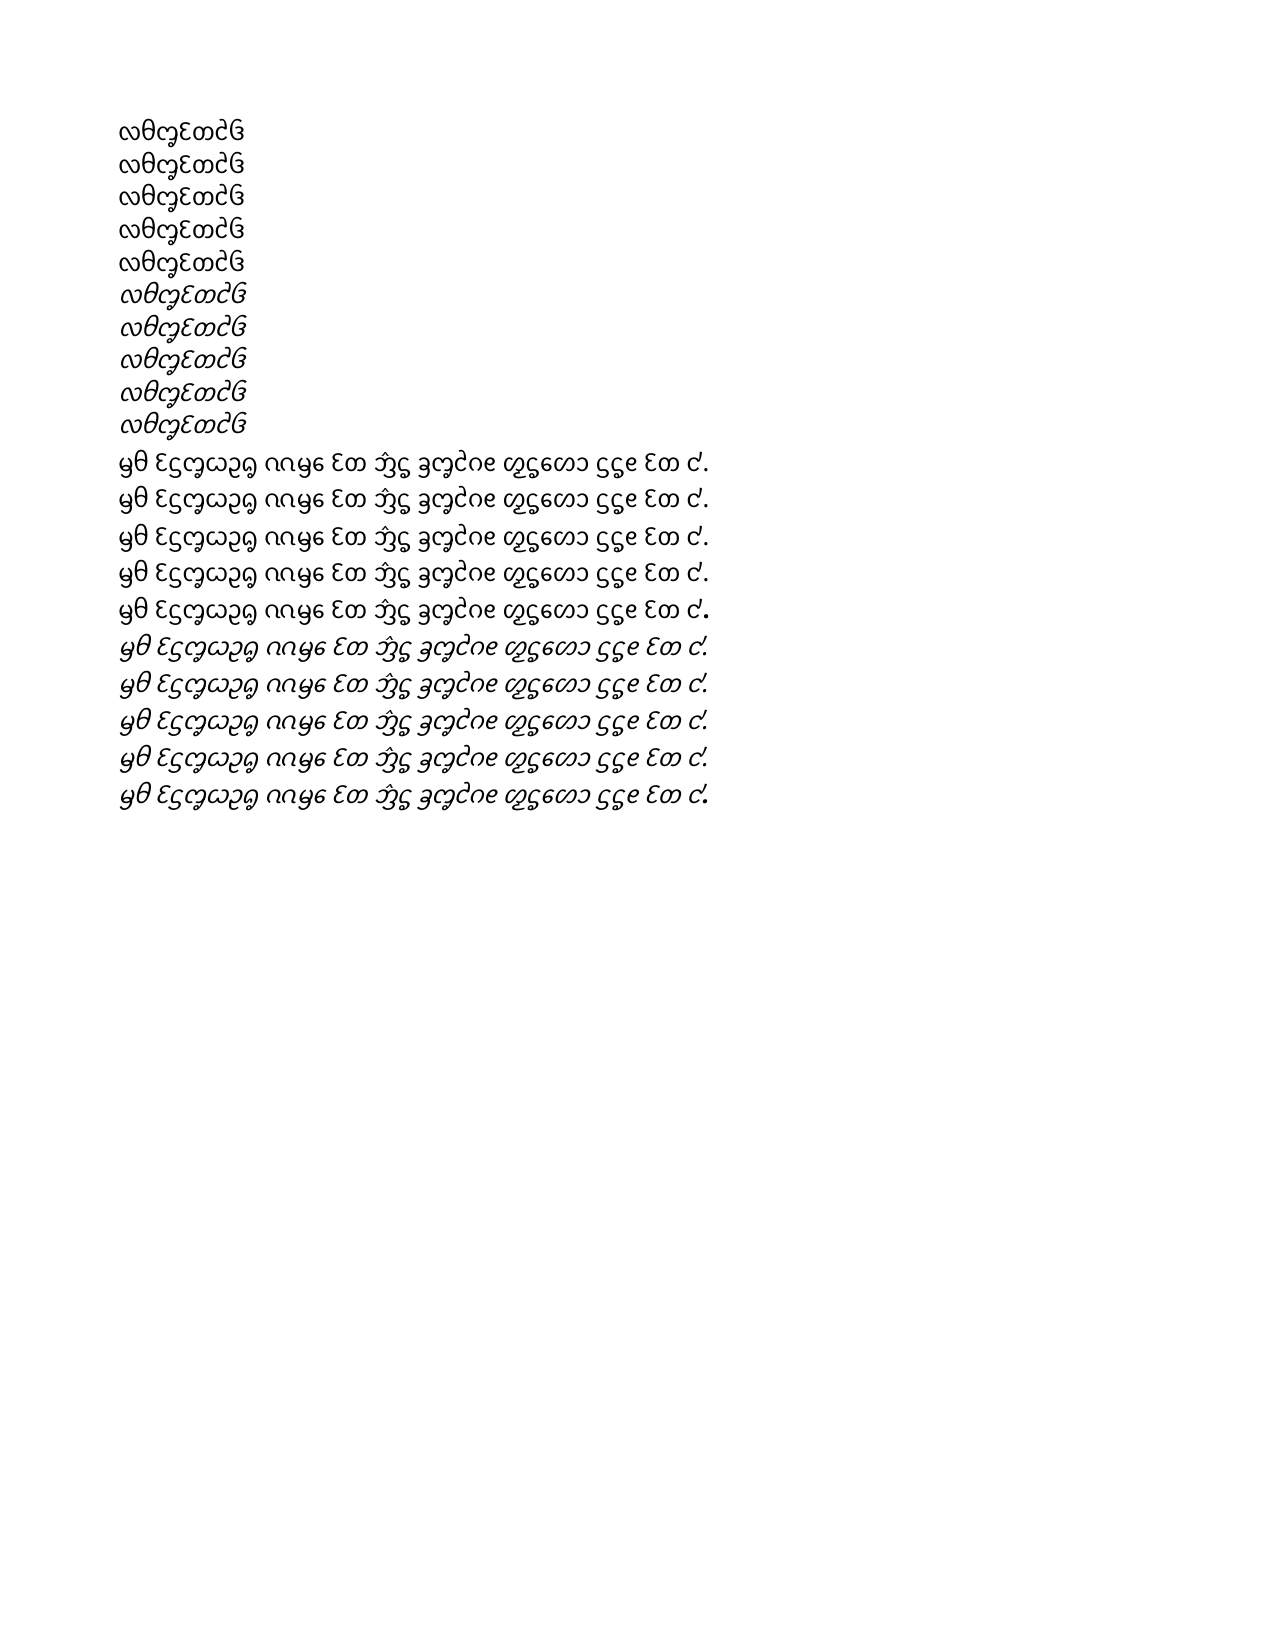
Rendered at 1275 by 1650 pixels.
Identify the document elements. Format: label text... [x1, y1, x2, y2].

text ᦙᦲ ᦷᦓᧅᦍᦳᧂ ᦶᦙᧈ ᦷᦎ ᦁᧃ ᦃᧅᦺᦅᧉ ᦖᧃᧈᦠᦱ ᦓᧃᧉ ᦷᦎ ᧚. [118, 444, 1157, 481]
text ᦙᦲ ᦷᦓᧅᦍᦳᧂ ᦶᦙᧈ ᦷᦎ ᦁᧃ ᦃᧅᦺᦅᧉ ᦖᧃᧈᦠᦱ ᦓᧃᧉ ᦷᦎ ᧚. [118, 629, 1157, 666]
text ᦟᦲᧅᦷᦎᦺᦑ [118, 379, 1157, 412]
text ᦟᦲᧅᦷᦎᦺᦑ [118, 151, 1157, 183]
text ᦟᦲᧅᦷᦎᦺᦑ [118, 346, 1157, 379]
text ᦙᦲ ᦷᦓᧅᦍᦳᧂ ᦶᦙᧈ ᦷᦎ ᦁᧃ ᦃᧅᦺᦅᧉ ᦖᧃᧈᦠᦱ ᦓᧃᧉ ᦷᦎ ᧚. [118, 555, 1157, 592]
text ᦙᦲ ᦷᦓᧅᦍᦳᧂ ᦶᦙᧈ ᦷᦎ ᦁᧃ ᦃᧅᦺᦅᧉ ᦖᧃᧈᦠᦱ ᦓᧃᧉ ᦷᦎ ᧚. [118, 592, 1157, 629]
text ᦟᦲᧅᦷᦎᦺᦑ [118, 216, 1157, 248]
text ᦟᦲᧅᦷᦎᦺᦑ [118, 248, 1157, 281]
text ᦙᦲ ᦷᦓᧅᦍᦳᧂ ᦶᦙᧈ ᦷᦎ ᦁᧃ ᦃᧅᦺᦅᧉ ᦖᧃᧈᦠᦱ ᦓᧃᧉ ᦷᦎ ᧚. [118, 666, 1157, 703]
text ᦟᦲᧅᦷᦎᦺᦑ [118, 183, 1157, 216]
text ᦟᦲᧅᦷᦎᦺᦑ [118, 314, 1157, 346]
text ᦟᦲᧅᦷᦎᦺᦑ [118, 281, 1157, 314]
text ᦙᦲ ᦷᦓᧅᦍᦳᧂ ᦶᦙᧈ ᦷᦎ ᦁᧃ ᦃᧅᦺᦅᧉ ᦖᧃᧈᦠᦱ ᦓᧃᧉ ᦷᦎ ᧚. [118, 481, 1157, 518]
text ᦟᦲᧅᦷᦎᦺᦑ [118, 118, 1157, 151]
text ᦟᦲᧅᦷᦎᦺᦑ [118, 412, 1157, 444]
text ᦙᦲ ᦷᦓᧅᦍᦳᧂ ᦶᦙᧈ ᦷᦎ ᦁᧃ ᦃᧅᦺᦅᧉ ᦖᧃᧈᦠᦱ ᦓᧃᧉ ᦷᦎ ᧚. [118, 518, 1157, 555]
text ᦙᦲ ᦷᦓᧅᦍᦳᧂ ᦶᦙᧈ ᦷᦎ ᦁᧃ ᦃᧅᦺᦅᧉ ᦖᧃᧈᦠᦱ ᦓᧃᧉ ᦷᦎ ᧚. [118, 777, 1157, 814]
text ᦙᦲ ᦷᦓᧅᦍᦳᧂ ᦶᦙᧈ ᦷᦎ ᦁᧃ ᦃᧅᦺᦅᧉ ᦖᧃᧈᦠᦱ ᦓᧃᧉ ᦷᦎ ᧚. [118, 740, 1157, 777]
text ᦙᦲ ᦷᦓᧅᦍᦳᧂ ᦶᦙᧈ ᦷᦎ ᦁᧃ ᦃᧅᦺᦅᧉ ᦖᧃᧈᦠᦱ ᦓᧃᧉ ᦷᦎ ᧚. [118, 703, 1157, 740]
